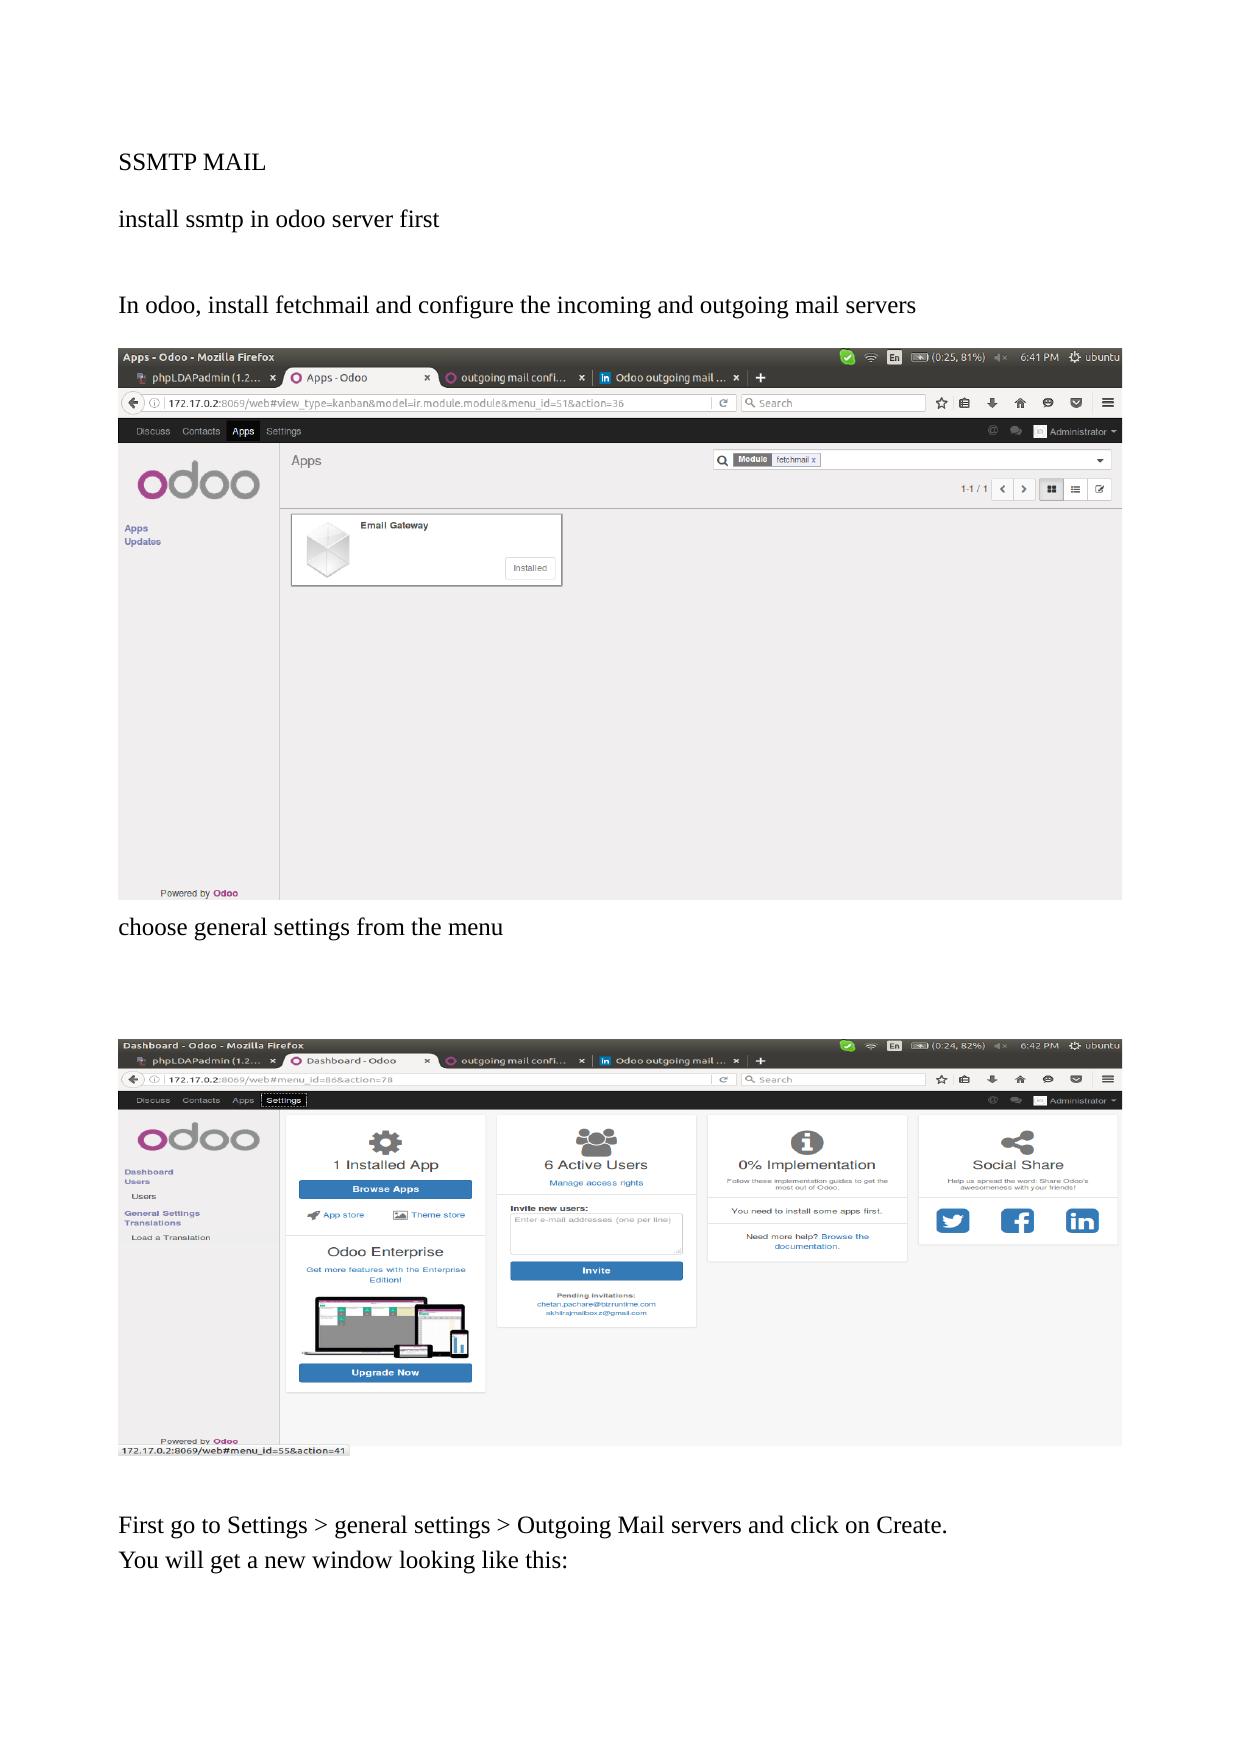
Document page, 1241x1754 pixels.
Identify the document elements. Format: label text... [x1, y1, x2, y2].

text In odoo, install fetchmail and configure the incoming and outgoing mail servers [118, 291, 1122, 319]
text install ssmtp in odoo server first [118, 204, 1122, 233]
text choose general settings from the menu [118, 913, 1122, 941]
text SSMTP MAIL [118, 147, 1122, 176]
picture [118, 348, 1123, 913]
text First go to Settings > general settings > Outgoing Mail servers and click on Create. You will get a new window looking like this: [118, 1511, 1122, 1608]
picture [118, 1039, 1123, 1456]
